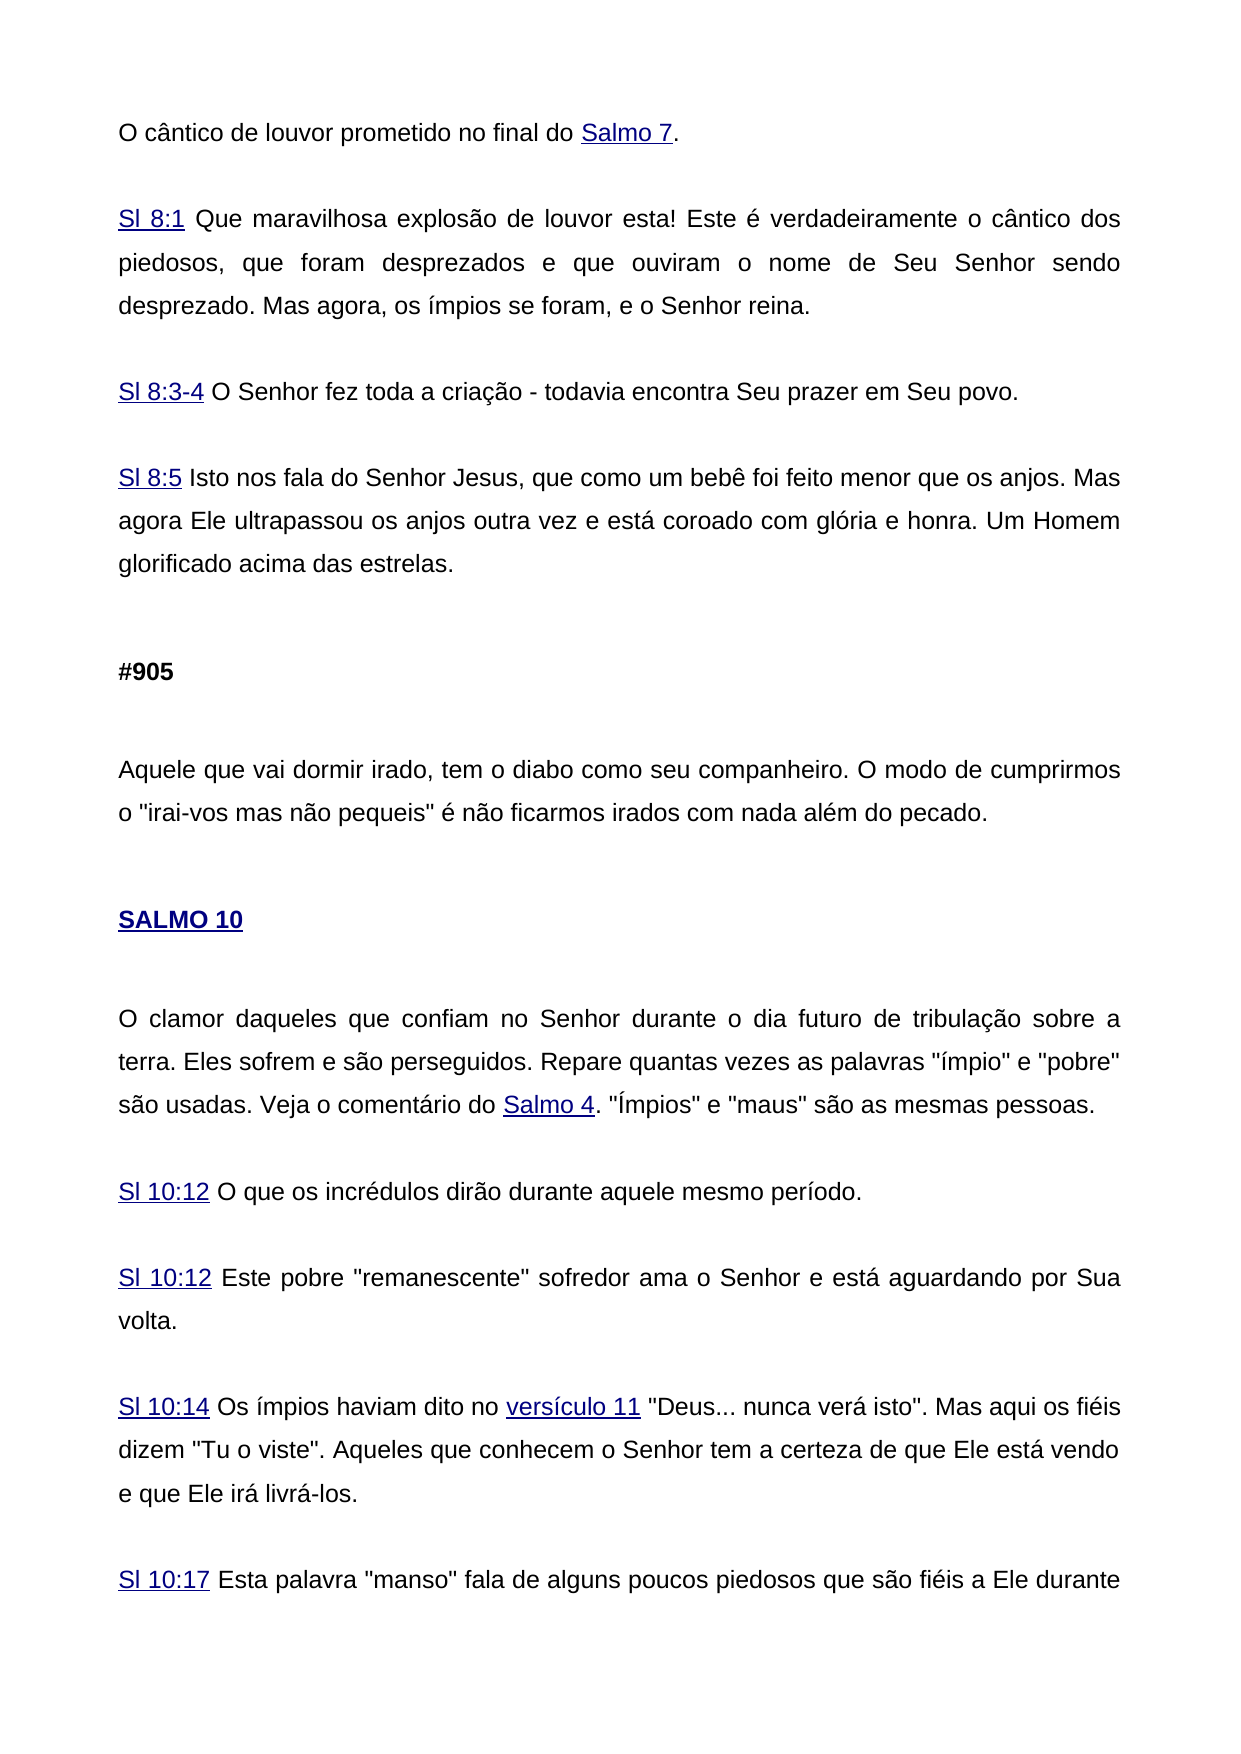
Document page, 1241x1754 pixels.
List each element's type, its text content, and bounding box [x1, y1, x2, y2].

subtitle SALMO 10 [118, 905, 1122, 934]
text Sl 10:14 Os ímpios haviam dito no versículo 11 "Deus... nunca verá isto". Mas aqui os fiéis dizem "Tu o viste". Aqueles que conhecem o Senhor tem a certeza de que Ele está vendo e que Ele irá livrá-los. [118, 1392, 1122, 1507]
text Sl 8:1 Que maravilhosa explosão de louvor esta! Este é verdadeiramente o cântico dos piedosos, que foram desprezados e que ouviram o nome de Seu Senhor sendo desprezado. Mas agora, os ímpios se foram, e o Senhor reina. [118, 204, 1122, 319]
text O clamor daqueles que confiam no Senhor durante o dia futuro de tribulação sobre a terra. Eles sofrem e são perseguidos. Repare quantas vezes as palavras "ímpio" e "pobre" são usadas. Veja o comentário do Salmo 4. "Ímpios" e "maus" são as mesmas pessoas. [118, 1004, 1122, 1119]
text O cântico de louvor prometido no final do Salmo 7. [118, 118, 1122, 147]
text Sl 10:12 Este pobre "remanescente" sofredor ama o Senhor e está aguardando por Sua volta. [118, 1263, 1122, 1335]
subtitle #905 [118, 656, 1122, 685]
text Sl 10:12 O que os incrédulos dirão durante aquele mesmo período. [118, 1177, 1122, 1205]
text Aquele que vai dormir irado, tem o diabo como seu companheiro. O modo de cumprirmos o "irai-vos mas não pequeis" é não ficarmos irados com nada além do pecado. [118, 755, 1122, 827]
text Sl 8:5 Isto nos fala do Senhor Jesus, que como um bebê foi feito menor que os anjos. Mas agora Ele ultrapassou os anjos outra vez e está coroado com glória e honra. Um Homem glorificado acima das estrelas. [118, 463, 1122, 578]
text Sl 10:17 Esta palavra "manso" fala de alguns poucos piedosos que são fiéis a Ele durante [118, 1565, 1122, 1593]
text Sl 8:3-4 O Senhor fez toda a criação - todavia encontra Seu prazer em Seu povo. [118, 377, 1122, 406]
